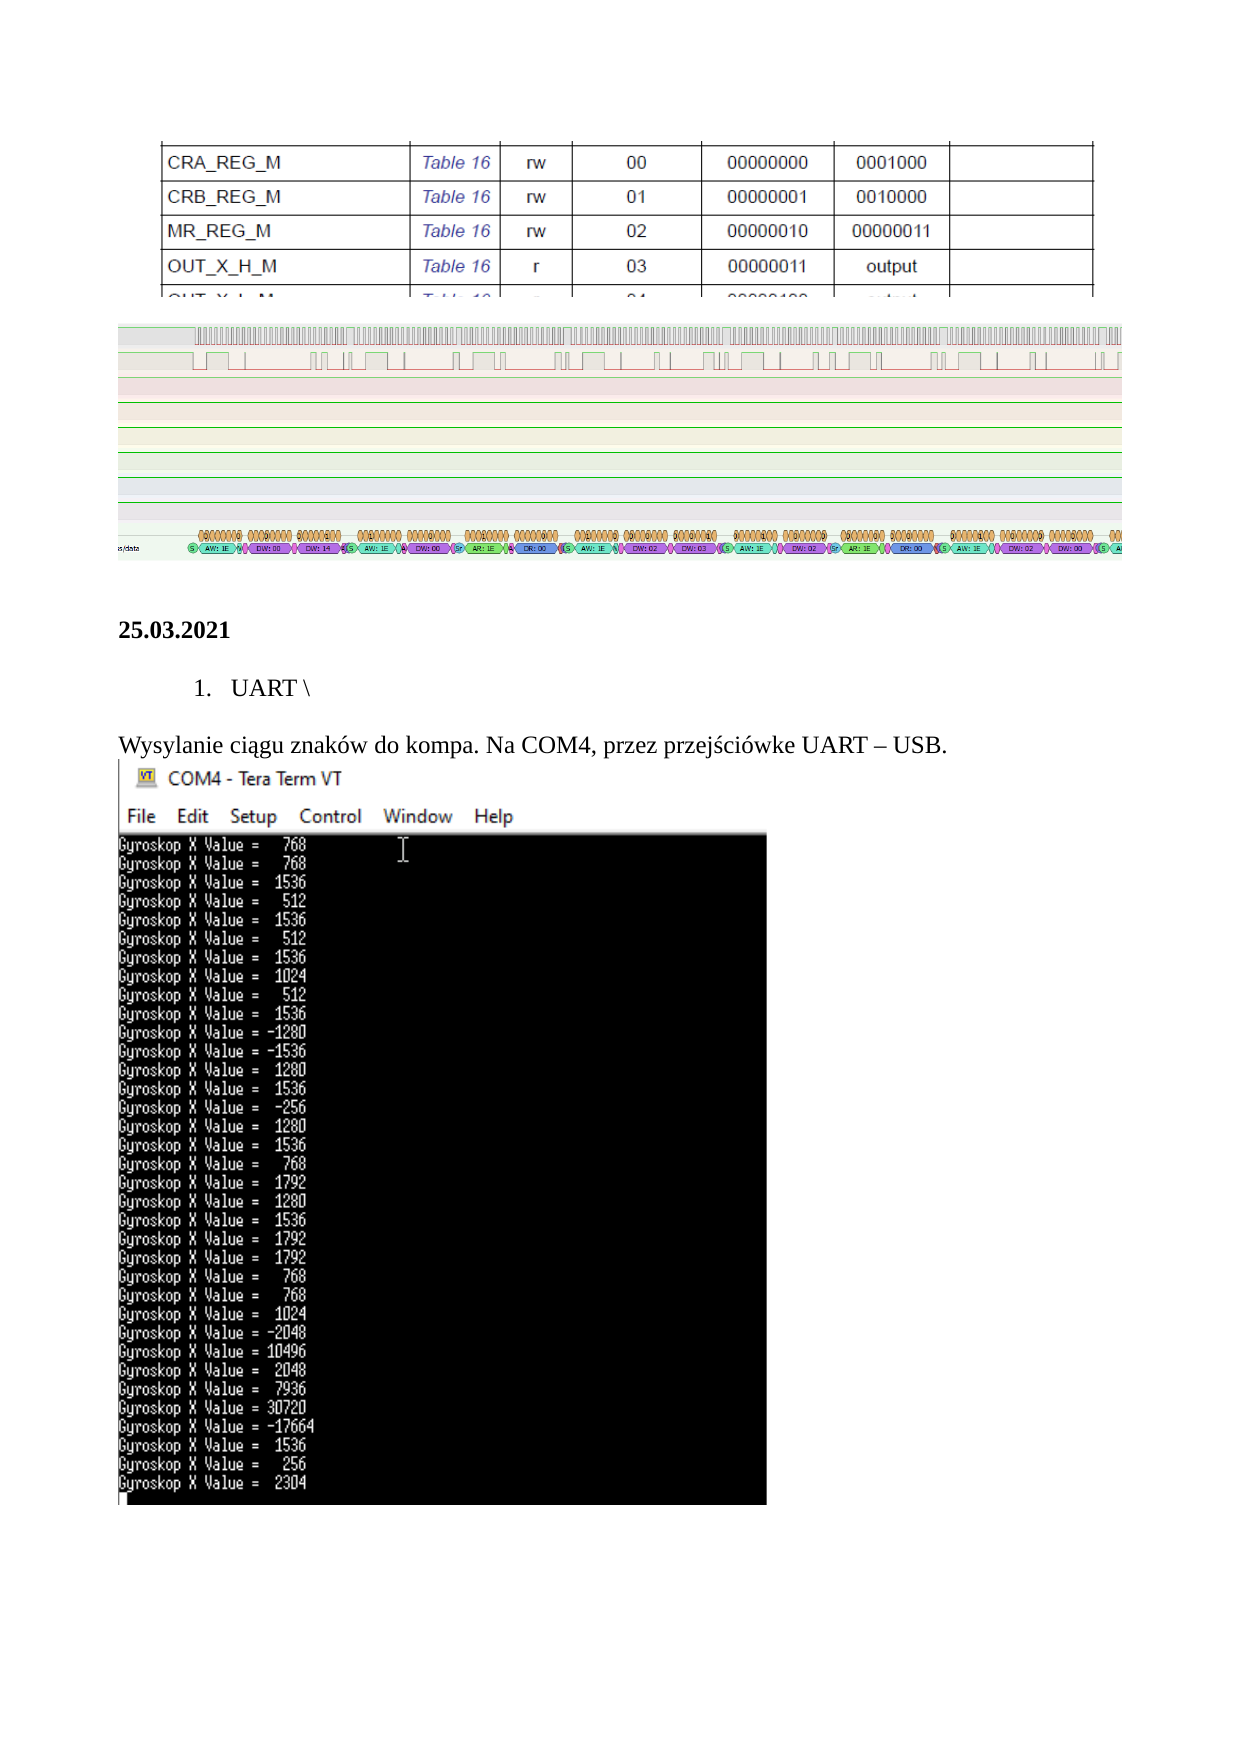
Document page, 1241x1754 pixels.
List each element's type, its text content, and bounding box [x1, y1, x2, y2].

text 25.03.2021 [118, 616, 1122, 644]
list UART \ [193, 673, 1122, 702]
text Wysylanie ciągu znaków do kompa. Na COM4, przez przejściówke UART – USB. [118, 731, 1122, 759]
